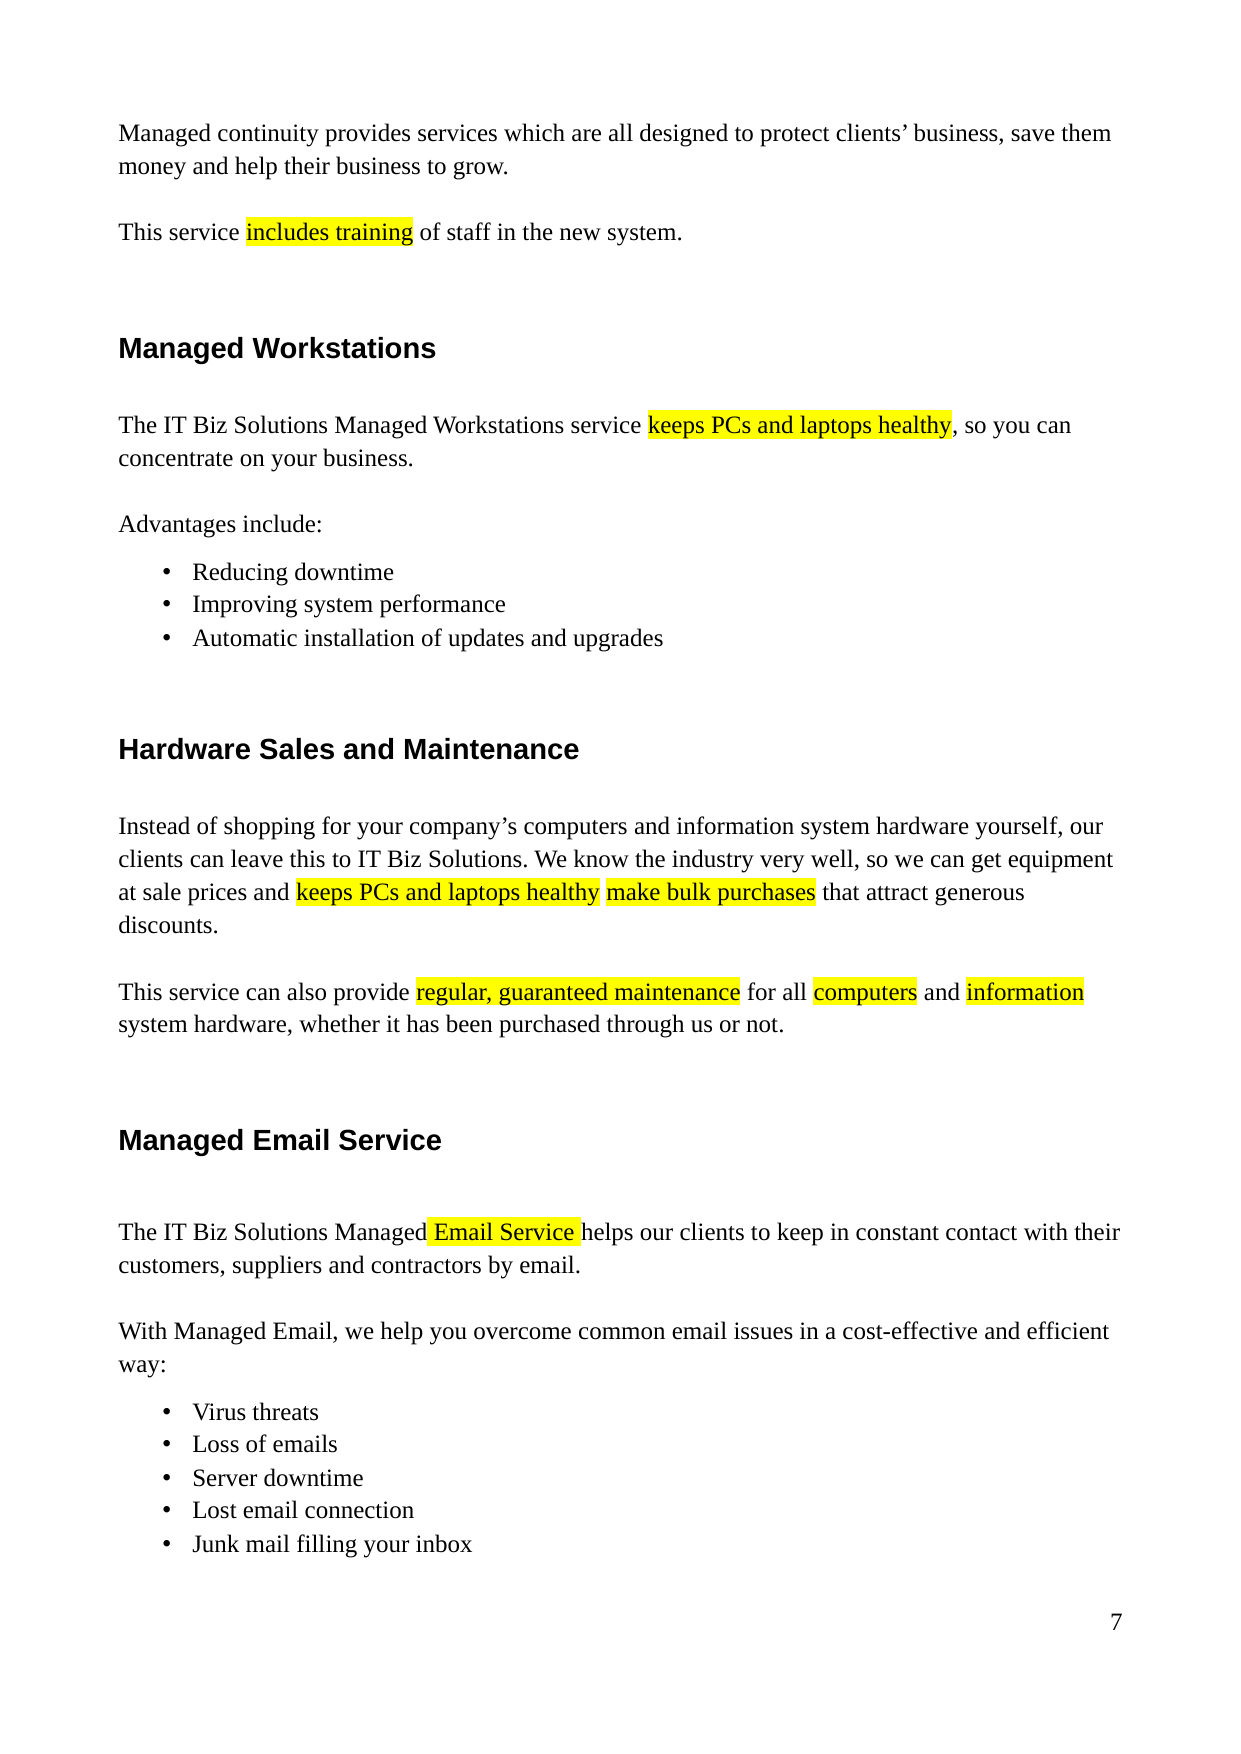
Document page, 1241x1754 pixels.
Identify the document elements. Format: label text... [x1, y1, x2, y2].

subtitle Managed Email Service [118, 1123, 1122, 1157]
list Reducing downtime [162, 557, 1122, 585]
text The IT Biz Solutions Managed Email Service helps our clients to keep in constant contact with their customers, suppliers and contractors by email. [118, 1217, 1122, 1279]
list Server downtime [162, 1463, 1122, 1491]
text Managed continuity provides services which are all designed to protect clients’ business, save them money and help their business to grow. [118, 118, 1122, 180]
list Loss of emails [162, 1429, 1122, 1458]
text Instead of shopping for your company’s computers and information system hardware yourself, our clients can leave this to IT Biz Solutions. We know the industry very well, so we can get equipment at sale prices and keeps PCs and laptops healthy make bulk purchases that attract generous discounts. [118, 811, 1122, 939]
list Virus threats [162, 1397, 1122, 1425]
list Lost email connection [162, 1496, 1122, 1524]
list Improving system performance [162, 589, 1122, 618]
subtitle Managed Workstations [118, 331, 1122, 364]
subtitle Hardware Sales and Maintenance [118, 732, 1122, 766]
text This service can also provide regular, guaranteed maintenance for all computers and information system hardware, whether it has been purchased through us or not. [118, 977, 1122, 1038]
text Advantages include: [118, 509, 1122, 538]
list Junk mail filling your inbox [162, 1529, 1122, 1557]
text With Managed Email, we help you overcome common email issues in a cost-effective and efficient way: [118, 1316, 1122, 1378]
text This service includes training of staff in the new system. [118, 217, 1122, 246]
list Automatic installation of updates and upgrades [162, 623, 1122, 651]
text The IT Biz Solutions Managed Workstations service keeps PCs and laptops healthy, so you can concentrate on your business. [118, 410, 1122, 472]
